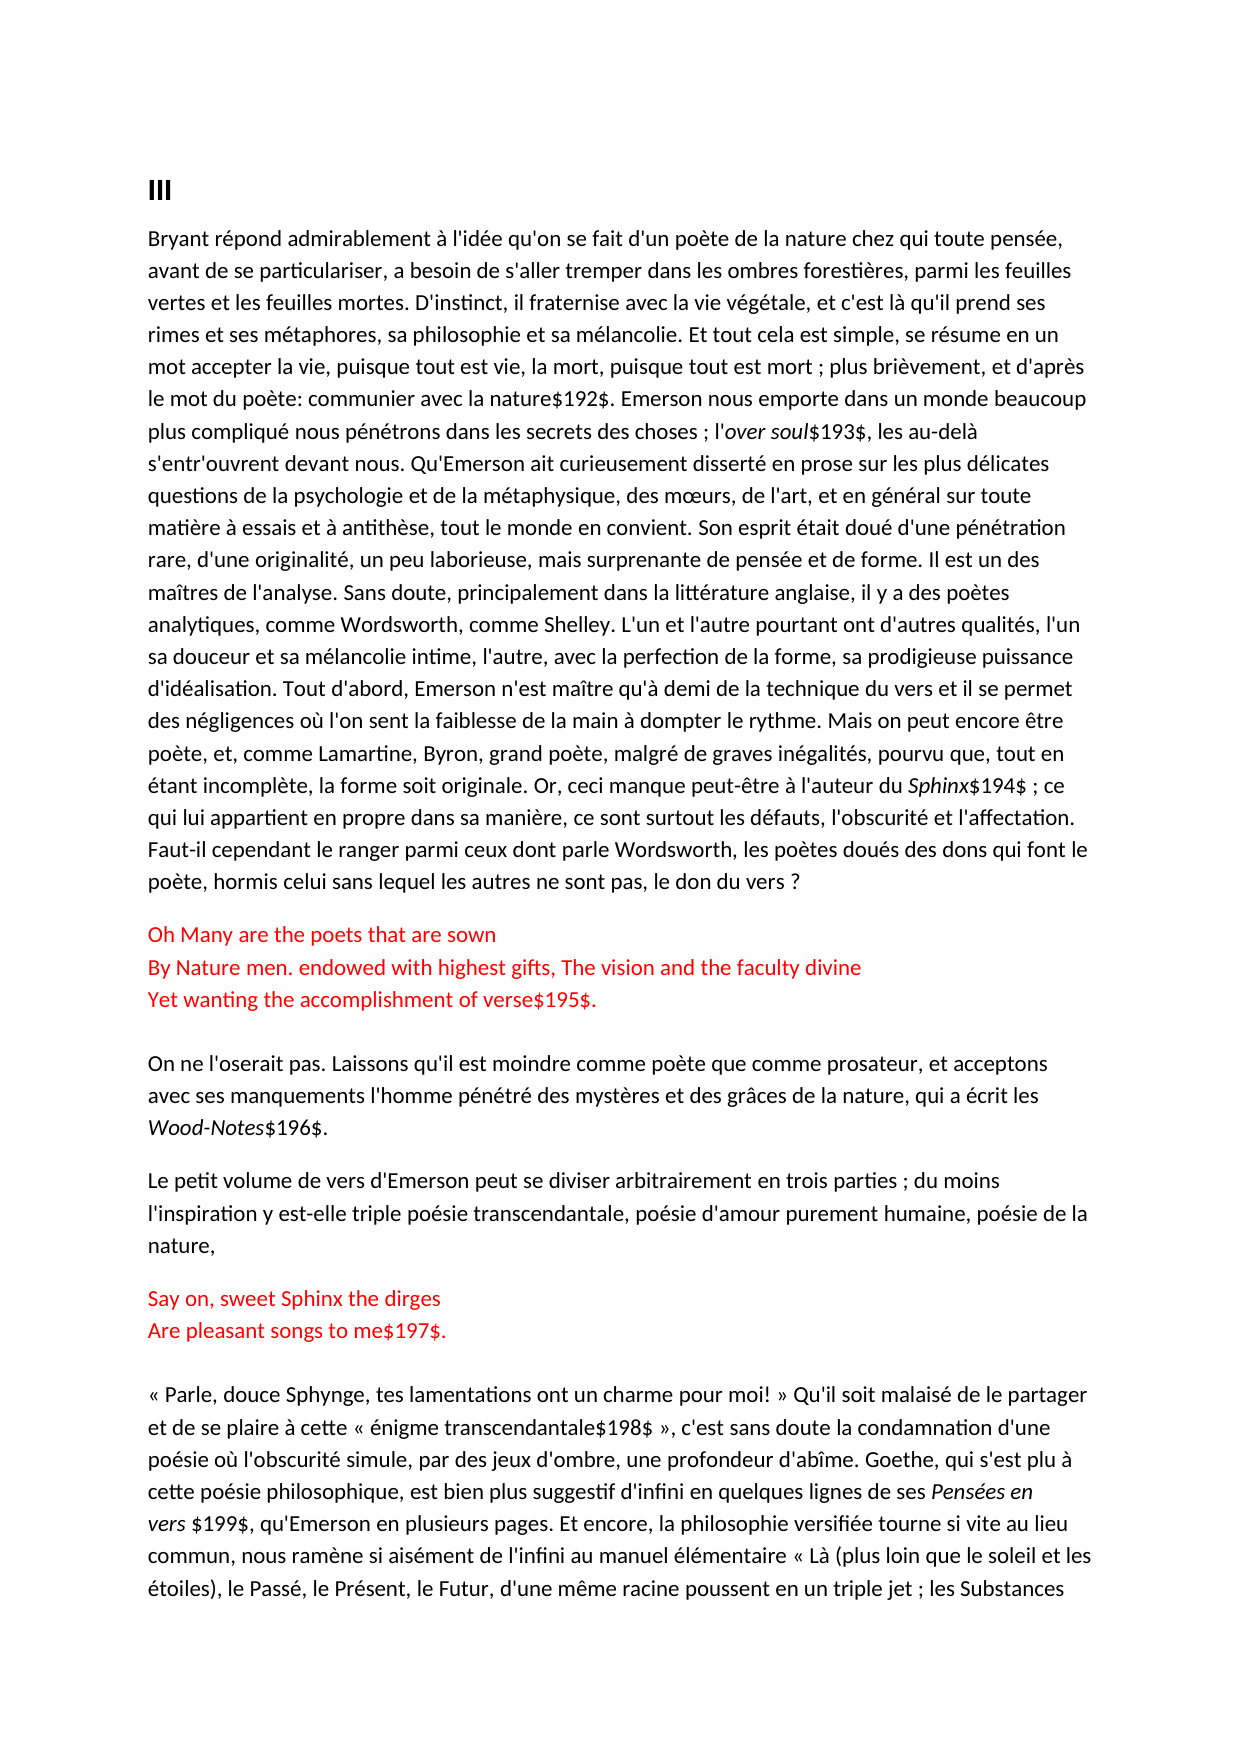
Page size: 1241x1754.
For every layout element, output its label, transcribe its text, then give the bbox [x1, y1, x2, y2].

text On ne l'oserait pas. Laissons qu'il est moindre comme poète que comme prosateur, et acceptons avec ses manquements l'homme pénétré des mystères et des grâces de la nature, qui a écrit les Wood-Notes$196$. [148, 1049, 1093, 1142]
text Le petit volume de vers d'Emerson peut se diviser arbitrairement en trois parties ; du moins l'inspiration y est-elle triple poésie transcendantale, poésie d'amour purement humaine, poésie de la nature, [148, 1167, 1093, 1259]
text Yet wanting the accomplishment of verse$195$. [148, 985, 1093, 1013]
text Bryant répond admirablement à l'idée qu'on se fait d'un poète de la nature chez qui toute pensée, avant de se particulariser, a besoin de s'aller tremper dans les ombres forestières, parmi les feuilles vertes et les feuilles mortes. D'instinct, il fraternise avec la vie végétale, et c'est là qu'il prend ses rimes et ses métaphores, sa philosophie et sa mélancolie. Et tout cela est simple, se résume en un mot accepter la vie, puisque tout est vie, la mort, puisque tout est mort ; plus brièvement, et d'après le mot du poète: communier avec la nature$192$. Emerson nous emporte dans un monde beaucoup plus compliqué nous pénétrons dans les secrets des choses ; l'over soul$193$, les au-delà s'entr'ouvrent devant nous. Qu'Emerson ait curieusement disserté en prose sur les plus délicates questions de la psychologie et de la métaphysique, des mœurs, de l'art, et en général sur toute matière à essais et à antithèse, tout le monde en convient. Son esprit était doué d'une pénétration rare, d'une originalité, un peu laborieuse, mais surprenante de pensée et de forme. Il est un des maîtres de l'analyse. Sans doute, principalement dans la littérature anglaise, il y a des poètes analytiques, comme Wordsworth, comme Shelley. L'un et l'autre pourtant ont d'autres qualités, l'un sa douceur et sa mélancolie intime, l'autre, avec la perfection de la forme, sa prodigieuse puissance d'idéalisation. Tout d'abord, Emerson n'est maître qu'à demi de la technique du vers et il se permet des négligences où l'on sent la faiblesse de la main à dompter le rythme. Mais on peut encore être poète, et, comme Lamartine, Byron, grand poète, malgré de graves inégalités, pourvu que, tout en étant incomplète, la forme soit originale. Or, ceci manque peut-être à l'auteur du Sphinx$194$ ; ce qui lui appartient en propre dans sa manière, ce sont surtout les défauts, l'obscurité et l'affectation. Faut-il cependant le ranger parmi ceux dont parle Wordsworth, les poètes doués des dons qui font le poète, hormis celui sans lequel les autres ne sont pas, le don du vers ? [148, 224, 1093, 895]
text « Parle, douce Sphynge, tes lamentations ont un charme pour moi! » Qu'il soit malaisé de le partager et de se plaire à cette « énigme transcendantale$198$ », c'est sans doute la condamnation d'une poésie où l'obscurité simule, par des jeux d'ombre, une profondeur d'abîme. Goethe, qui s'est plu à cette poésie philosophique, est bien plus suggestif d'infini en quelques lignes de ses Pensées en vers $199$, qu'Emerson en plusieurs pages. Et encore, la philosophie versifiée tourne si vite au lieu commun, nous ramène si aisément de l'infini au manuel élémentaire « Là (plus loin que le soleil et les étoiles), le Passé, le Présent, le Futur, d'une même racine poussent en un triple jet ; les Substances [148, 1381, 1093, 1602]
text By Nature men. endowed with highest gifts, The vision and the faculty divine [148, 953, 1093, 981]
text Say on, sweet Sphinx the dirges [148, 1284, 1093, 1312]
text Oh Many are the poets that are sown [148, 920, 1093, 948]
text Are pleasant songs to me$197$. [148, 1316, 1093, 1344]
subtitle III [148, 173, 1093, 206]
